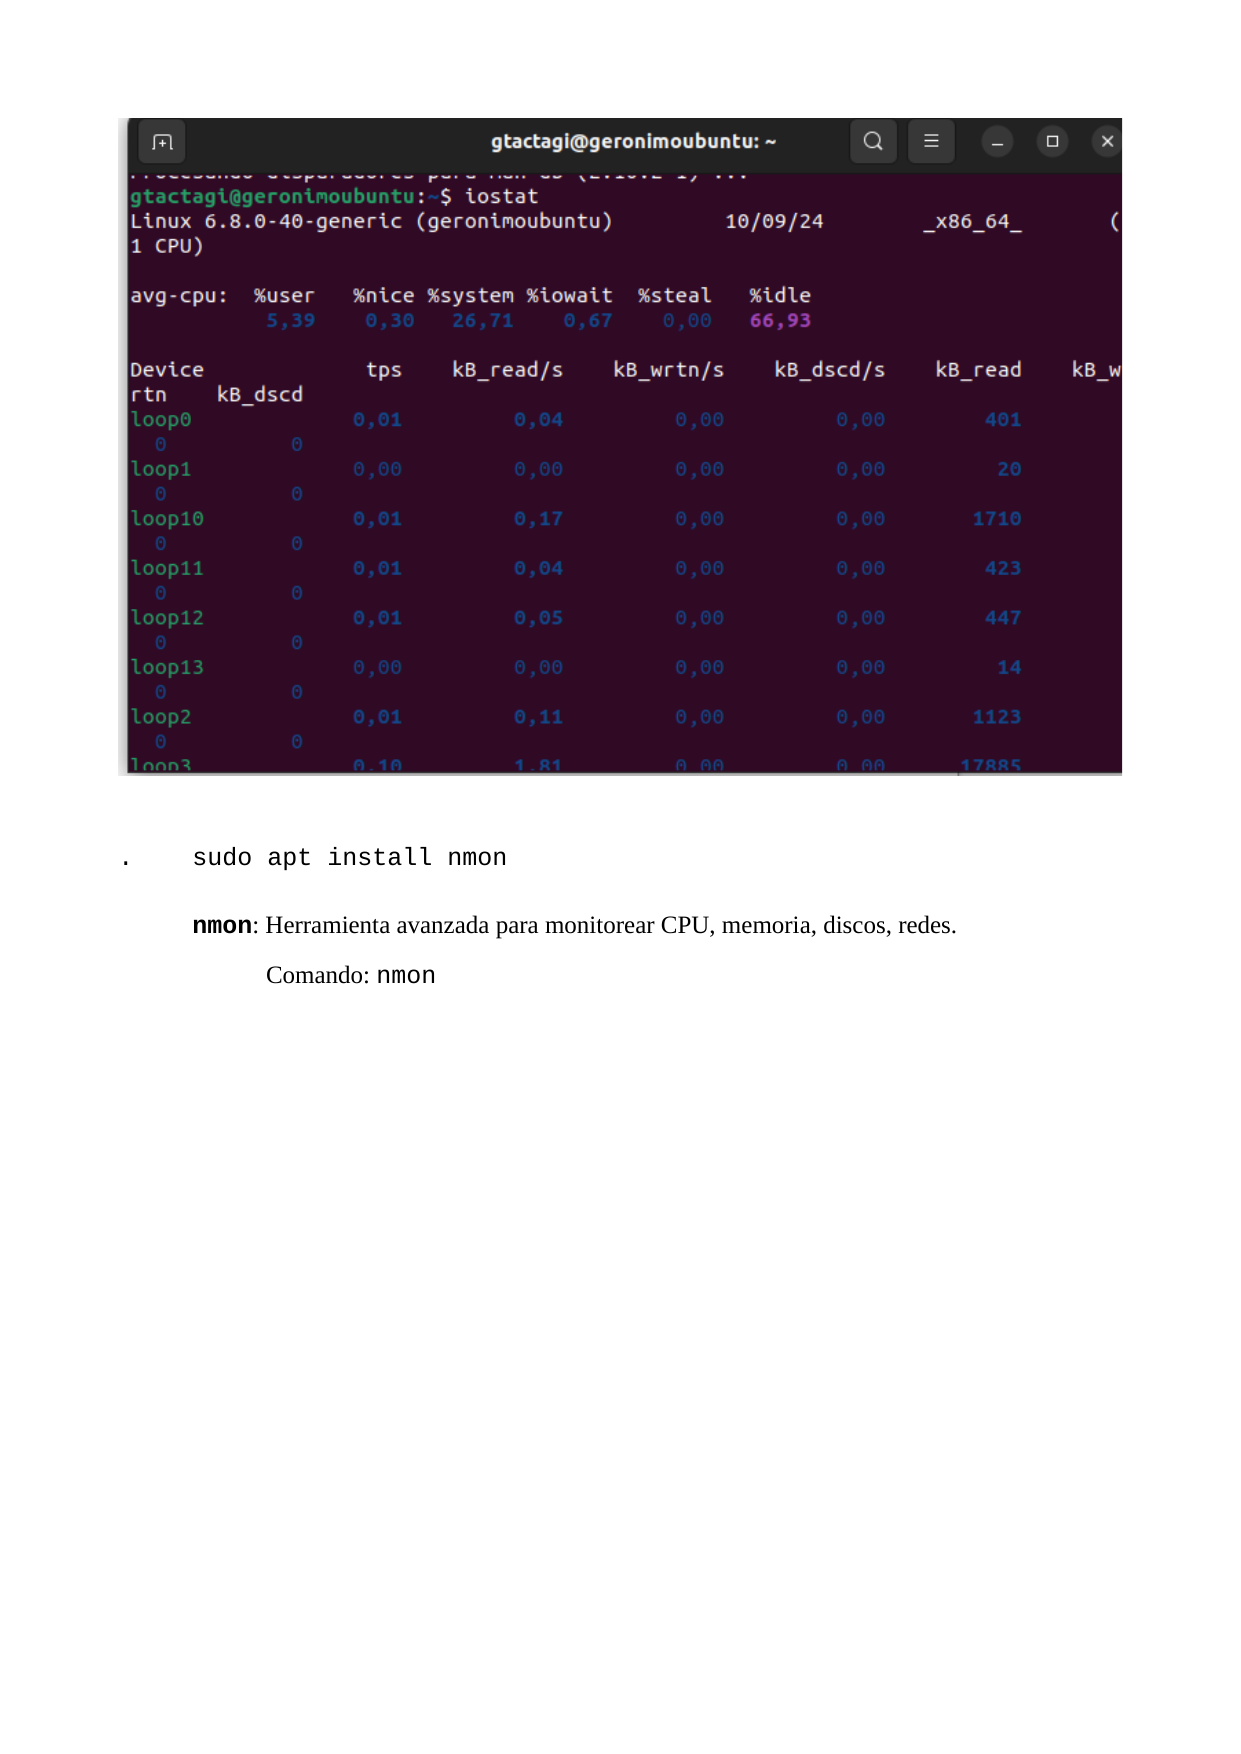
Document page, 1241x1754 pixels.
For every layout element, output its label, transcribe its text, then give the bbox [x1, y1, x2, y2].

list nmon: Herramienta avanzada para monitorear CPU, memoria, discos, redes. [162, 910, 1122, 941]
list Comando: nmon [236, 960, 1122, 991]
text . sudo apt install nmon [118, 845, 1122, 873]
picture [118, 118, 1123, 776]
